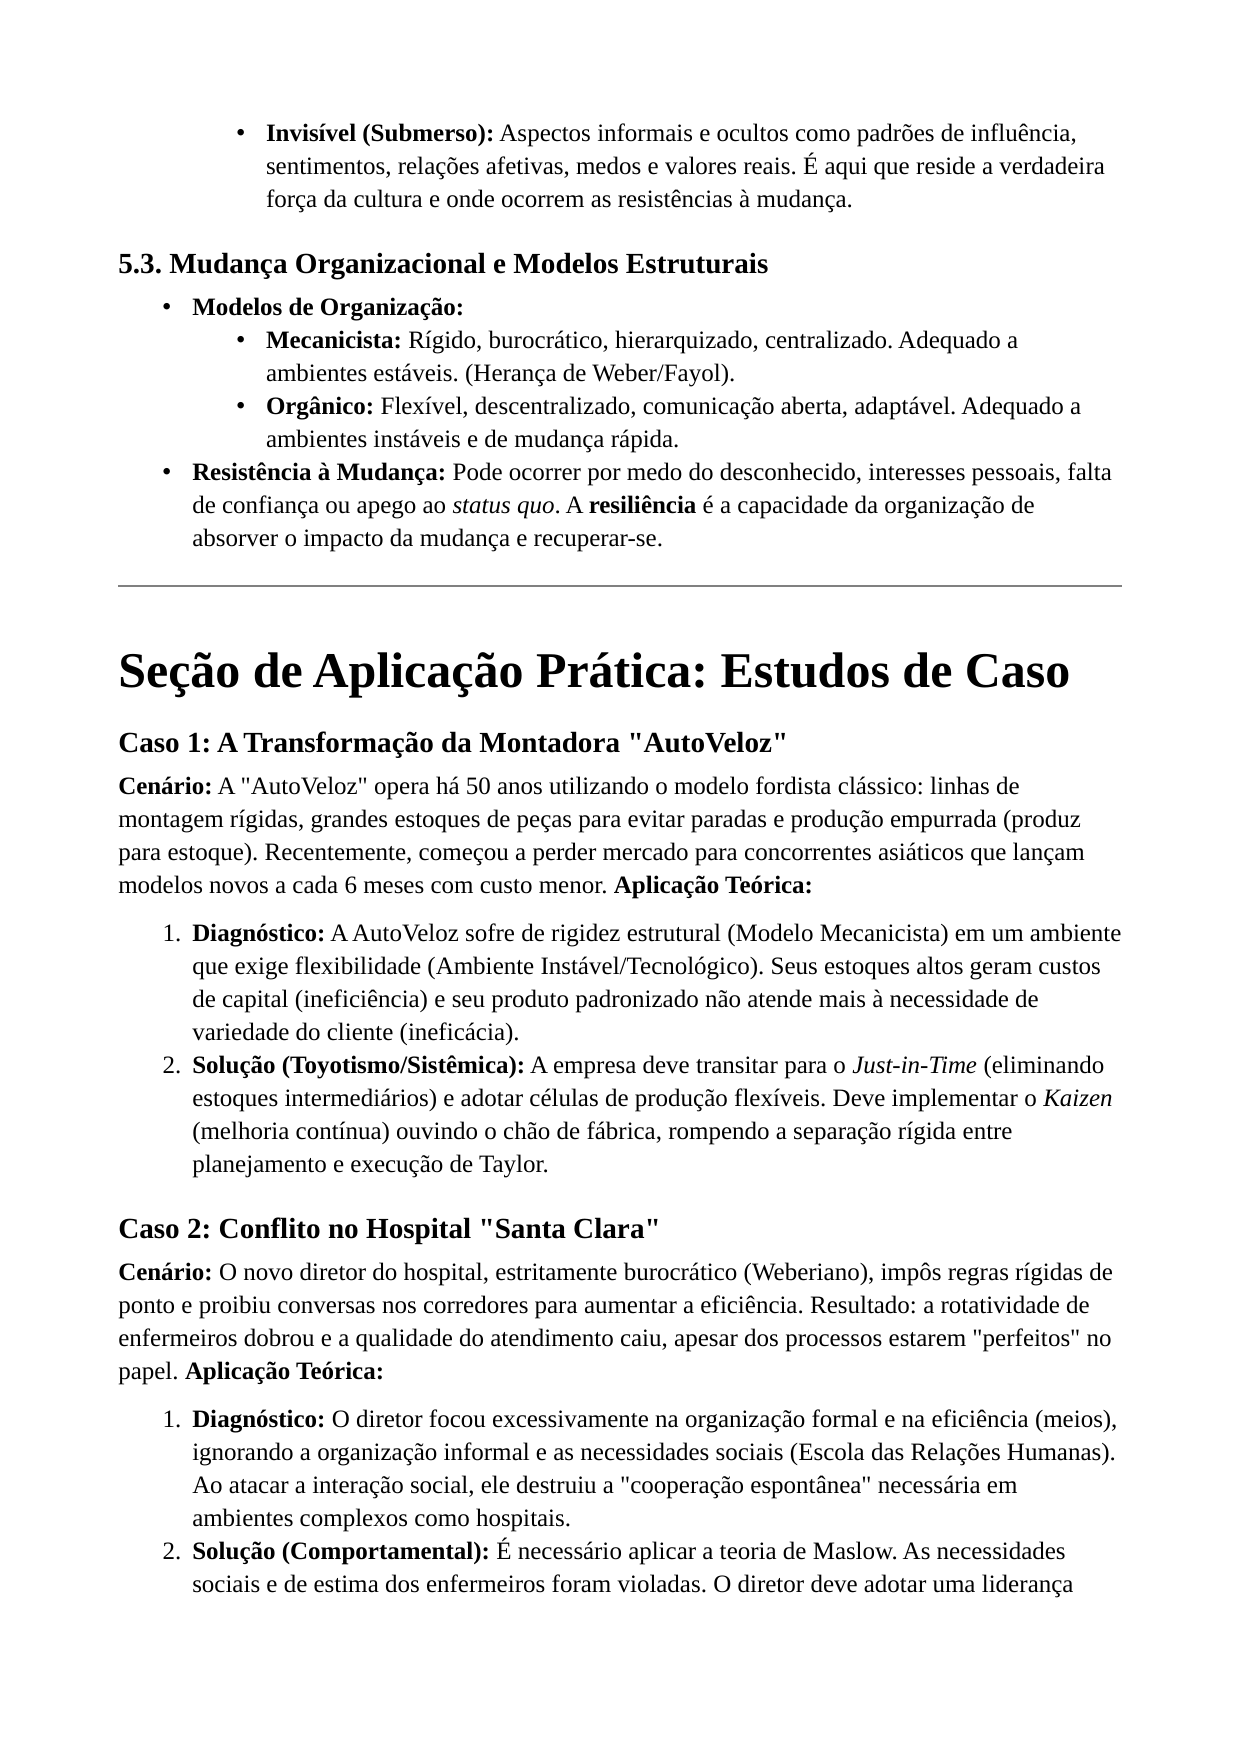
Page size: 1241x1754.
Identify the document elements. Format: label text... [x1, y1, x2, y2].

list Diagnóstico: O diretor focou excessivamente na organização formal e na eficiência (meios), ignorando a organização informal e as necessidades sociais (Escola das Relações Humanas). Ao atacar a interação social, ele destruiu a "cooperação espontânea" necessária em ambientes complexos como hospitais. [162, 1404, 1122, 1532]
subtitle Seção de Aplicação Prática: Estudos de Caso [118, 640, 1122, 698]
list Solução (Comportamental): É necessário aplicar a teoria de Maslow. As necessidades sociais e de estima dos enfermeiros foram violadas. O diretor deve adotar uma liderança [162, 1536, 1122, 1598]
list Invisível (Submerso): Aspectos informais e ocultos como padrões de influência, sentimentos, relações afetivas, medos e valores reais. É aqui que reside a verdadeira força da cultura e onde ocorrem as resistências à mudança. [236, 118, 1122, 213]
list Diagnóstico: A AutoVeloz sofre de rigidez estrutural (Modelo Mecanicista) em um ambiente que exige flexibilidade (Ambiente Instável/Tecnológico). Seus estoques altos geram custos de capital (ineficiência) e seu produto padronizado não atende mais à necessidade de variedade do cliente (ineficácia). [162, 918, 1122, 1046]
list Solução (Toyotismo/Sistêmica): A empresa deve transitar para o Just-in-Time (eliminando estoques intermediários) e adotar células de produção flexíveis. Deve implementar o Kaizen (melhoria contínua) ouvindo o chão de fábrica, rompendo a separação rígida entre planejamento e execução de Taylor. [162, 1050, 1122, 1178]
text Cenário: A "AutoVeloz" opera há 50 anos utilizando o modelo fordista clássico: linhas de montagem rígidas, grandes estoques de peças para evitar paradas e produção empurrada (produz para estoque). Recentemente, começou a perder mercado para concorrentes asiáticos que lançam modelos novos a cada 6 meses com custo menor. Aplicação Teórica: [118, 771, 1122, 899]
list Mecanicista: Rígido, burocrático, hierarquizado, centralizado. Adequado a ambientes estáveis. (Herança de Weber/Fayol). [236, 325, 1122, 387]
list Orgânico: Flexível, descentralizado, comunicação aberta, adaptável. Adequado a ambientes instáveis e de mudança rápida. [236, 391, 1122, 453]
subtitle 5.3. Mudança Organizacional e Modelos Estruturais [118, 246, 1122, 280]
list Modelos de Organização: [162, 292, 1122, 321]
subtitle Caso 2: Conflito no Hospital "Santa Clara" [118, 1211, 1122, 1244]
list Resistência à Mudança: Pode ocorrer por medo do desconhecido, interesses pessoais, falta de confiança ou apego ao status quo. A resiliência é a capacidade da organização de absorver o impacto da mudança e recuperar-se. [162, 457, 1122, 552]
subtitle Caso 1: A Transformação da Montadora "AutoVeloz" [118, 725, 1122, 758]
text Cenário: O novo diretor do hospital, estritamente burocrático (Weberiano), impôs regras rígidas de ponto e proibiu conversas nos corredores para aumentar a eficiência. Resultado: a rotatividade de enfermeiros dobrou e a qualidade do atendimento caiu, apesar dos processos estarem "perfeitos" no papel. Aplicação Teórica: [118, 1257, 1122, 1385]
